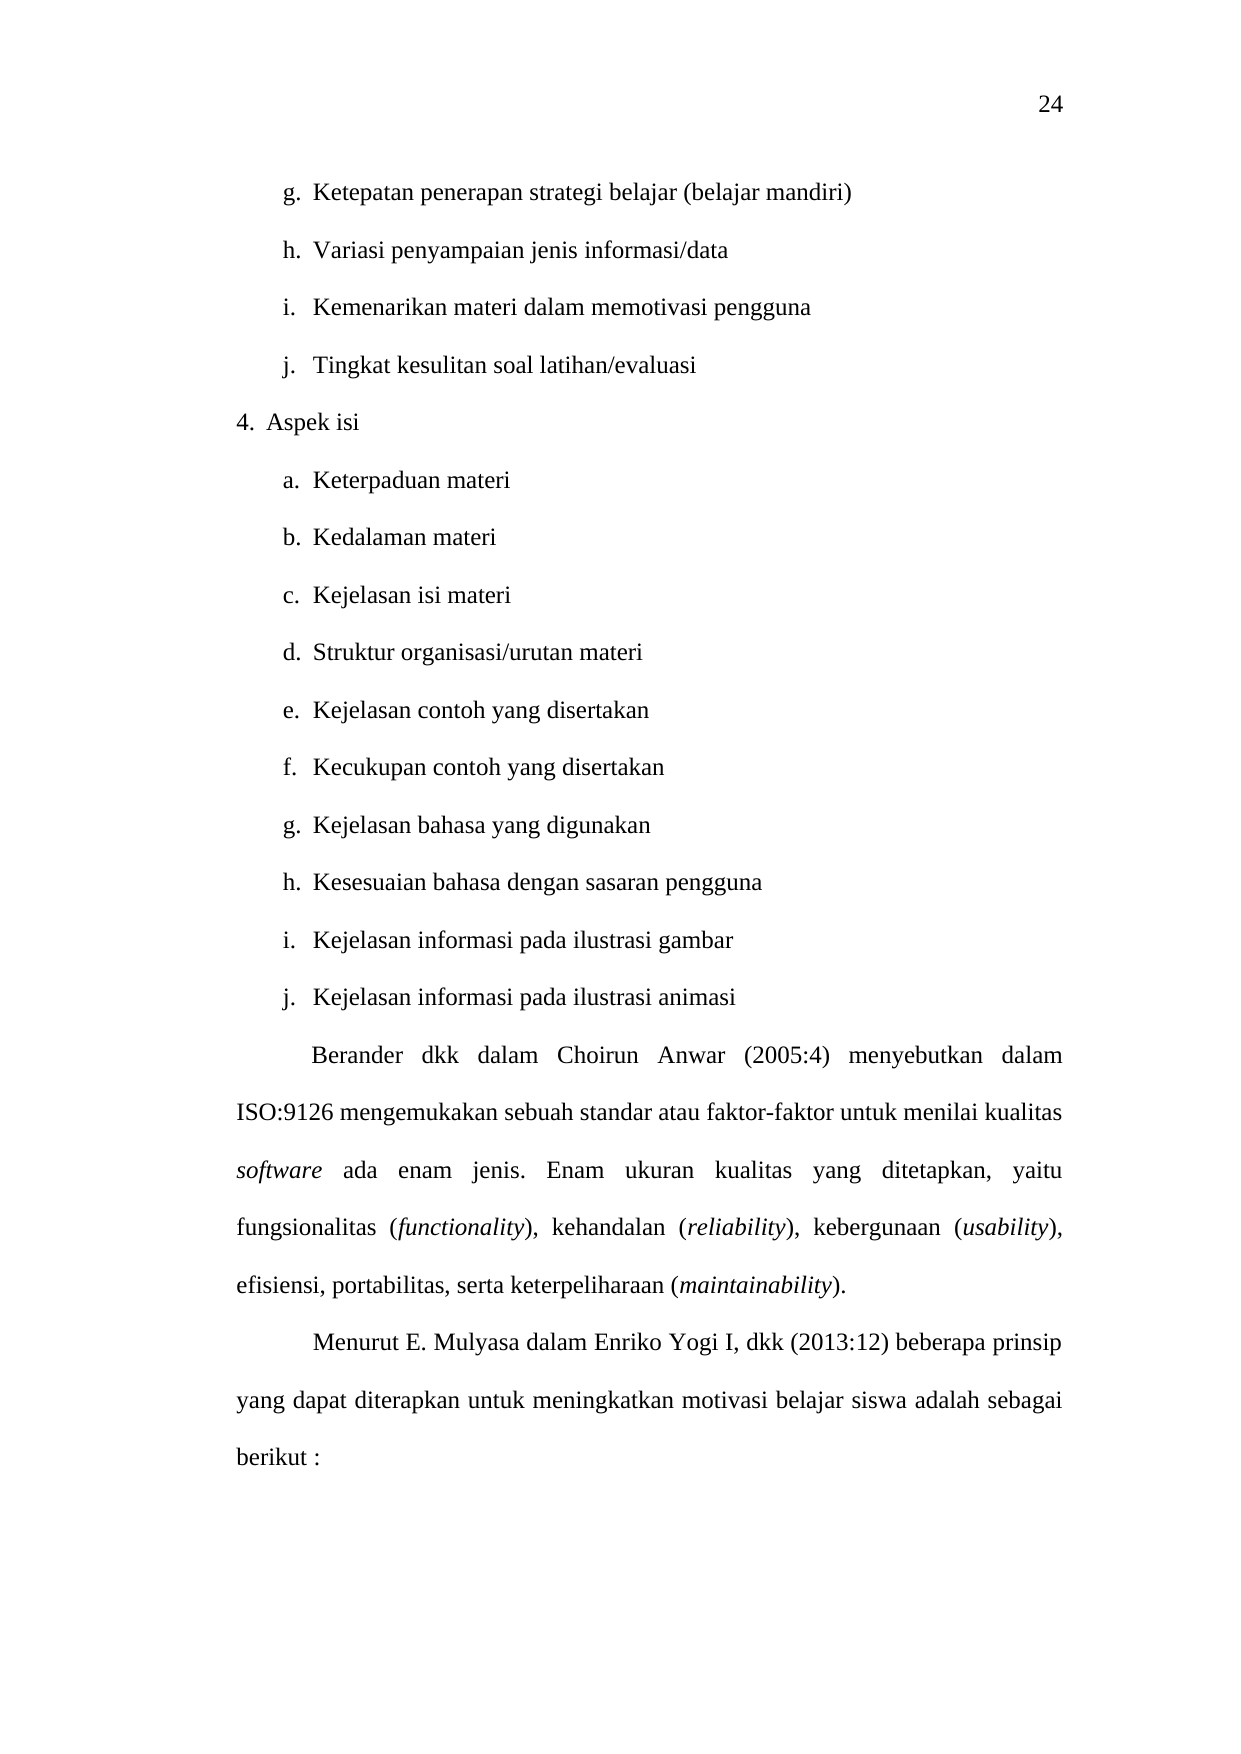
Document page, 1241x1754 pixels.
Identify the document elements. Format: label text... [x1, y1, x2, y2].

list Variasi penyampaian jenis informasi/data [283, 235, 1063, 263]
text Berander dkk dalam Choirun Anwar (2005:4) menyebutkan dalam ISO:9126 mengemukakan sebuah standar atau faktor-faktor untuk menilai kualitas software ada enam jenis. Enam ukuran kualitas yang ditetapkan, yaitu fungsionalitas (functionality), kehandalan (reliability), kebergunaan (usability), efisiensi, portabilitas, serta keterpeliharaan (maintainability). [236, 1040, 1063, 1298]
list Tingkat kesulitan soal latihan/evaluasi [283, 350, 1063, 378]
list Kejelasan bahasa yang digunakan [283, 810, 1063, 838]
list Keterpaduan materi [283, 465, 1063, 493]
list Ketepatan penerapan strategi belajar (belajar mandiri) [283, 177, 1063, 206]
list Kemenarikan materi dalam memotivasi pengguna [283, 292, 1063, 321]
list Struktur organisasi/urutan materi [283, 637, 1063, 666]
list Kejelasan informasi pada ilustrasi animasi [283, 982, 1063, 1011]
list Aspek isi [236, 407, 1063, 436]
list Kejelasan contoh yang disertakan [283, 695, 1063, 723]
list Kejelasan informasi pada ilustrasi gambar [283, 925, 1063, 953]
list Kejelasan isi materi [283, 580, 1063, 608]
list Kesesuaian bahasa dengan sasaran pengguna [283, 867, 1063, 896]
list Kecukupan contoh yang disertakan [283, 752, 1063, 781]
text Menurut E. Mulyasa dalam Enriko Yogi I, dkk (2013:12) beberapa prinsip yang dapat diterapkan untuk meningkatkan motivasi belajar siswa adalah sebagai berikut : [236, 1327, 1063, 1471]
list Kedalaman materi [283, 522, 1063, 551]
